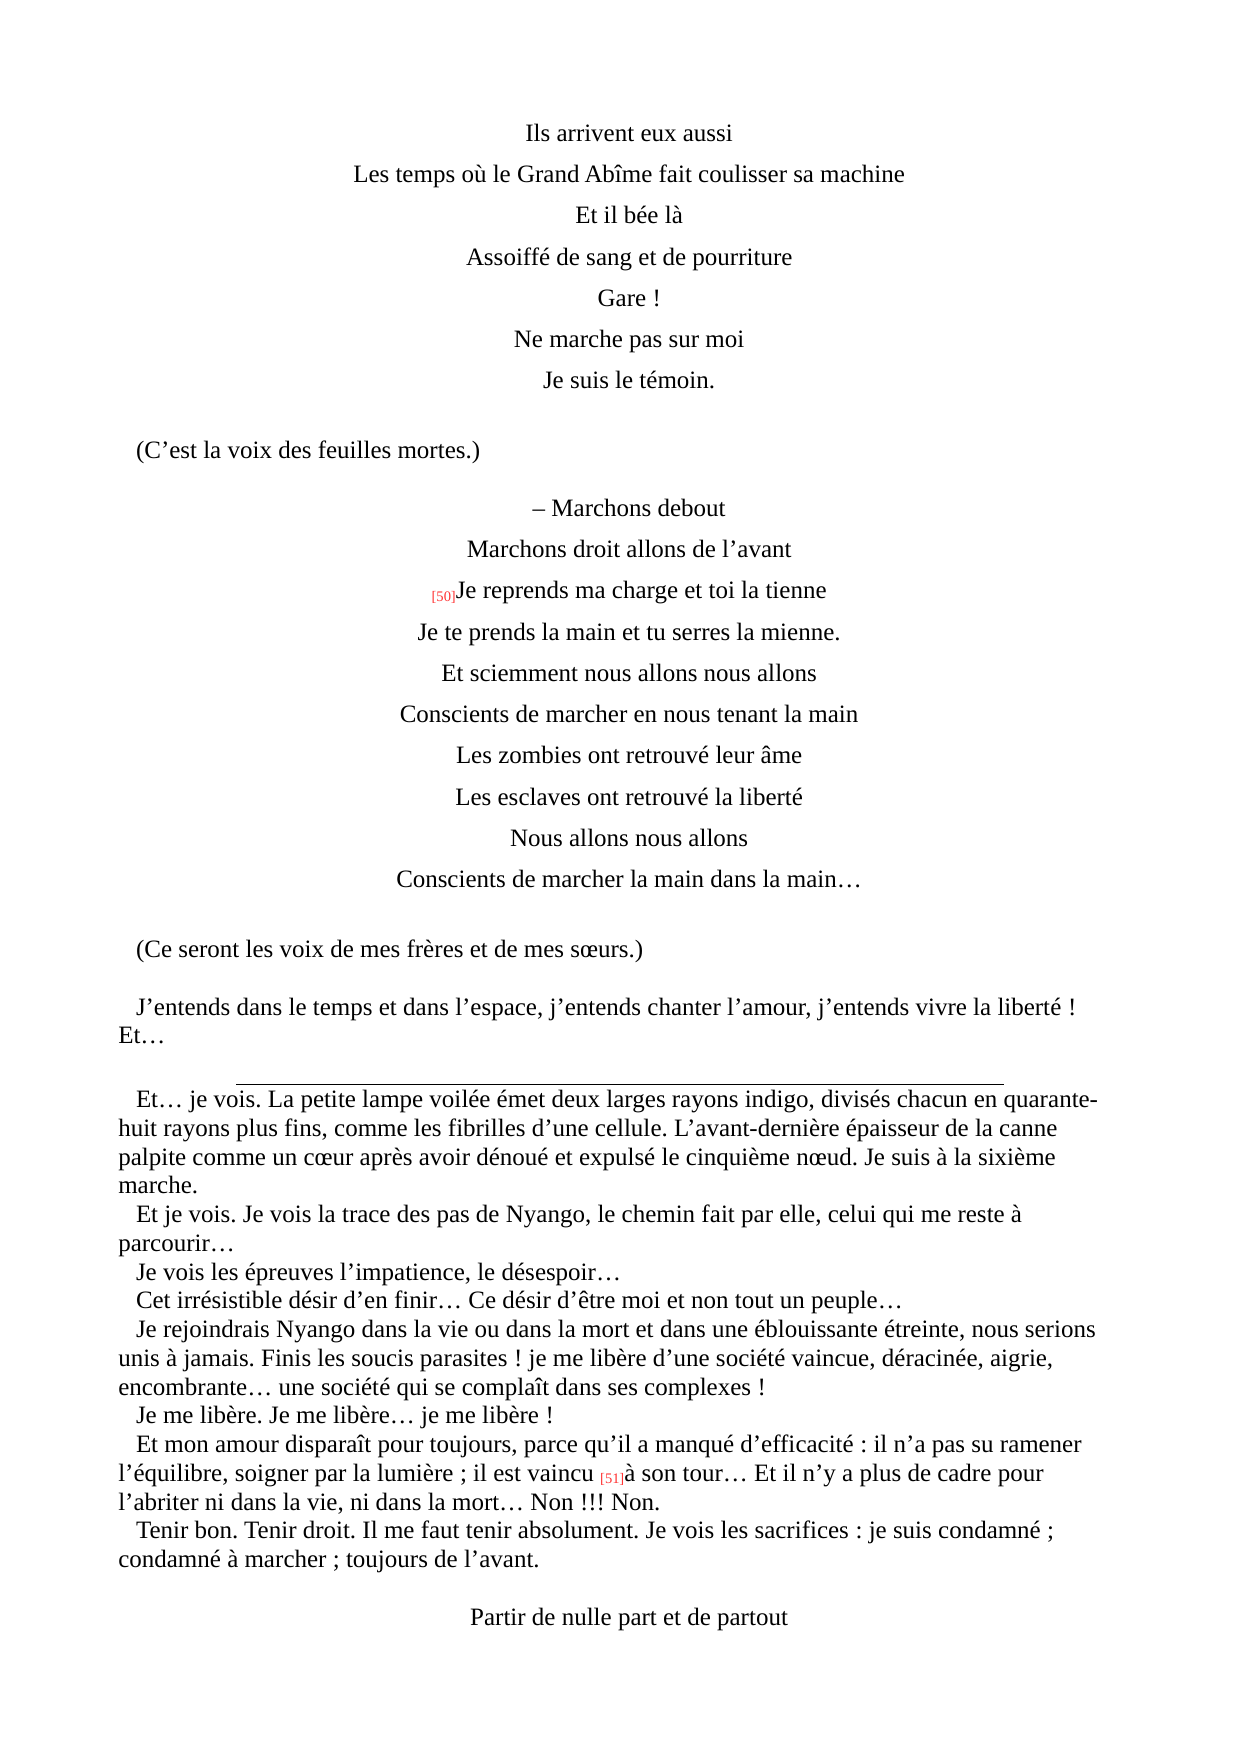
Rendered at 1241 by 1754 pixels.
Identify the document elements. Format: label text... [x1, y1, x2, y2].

text Conscients de marcher la main dans la main… [118, 864, 1122, 893]
text Les zombies ont retrouvé leur âme [118, 741, 1122, 769]
text (Ce seront les voix de mes frères et de mes sœurs.) [118, 934, 1122, 963]
text – Marchons debout [118, 493, 1122, 522]
text Je vois les épreuves l’impatience, le désespoir… [118, 1257, 1122, 1285]
text Et il bée là [118, 201, 1122, 229]
text Je me libère. Je me libère… je me libère ! [118, 1400, 1122, 1429]
text Gare ! [118, 283, 1122, 312]
text Je suis le témoin. [118, 366, 1122, 394]
text Et… je vois. La petite lampe voilée émet deux larges rayons indigo, divisés chacun en quarante-huit rayons plus fins, comme les fibrilles d’une cellule. L’avant-dernière épaisseur de la canne palpite comme un cœur après avoir dénoué et expulsé le cinquième nœud. Je suis à la sixième marche. [118, 1084, 1122, 1199]
text Tenir bon. Tenir droit. Il me faut tenir absolument. Je vois les sacrifices : je suis condamné ; condamné à marcher ; toujours de l’avant. [118, 1515, 1122, 1573]
text Et je vois. Je vois la trace des pas de Nyango, le chemin fait par elle, celui qui me reste à parcourir… [118, 1199, 1122, 1257]
text Assoiffé de sang et de pourriture [118, 242, 1122, 271]
text Conscients de marcher en nous tenant la main [118, 699, 1122, 728]
text Nous allons nous allons [118, 823, 1122, 852]
text J’entends dans le temps et dans l’espace, j’entends chanter l’amour, j’entends vivre la liberté ! Et… [118, 992, 1122, 1049]
text Les temps où le Grand Abîme fait coulisser sa machine [118, 159, 1122, 188]
text Je rejoindrais Nyango dans la vie ou dans la mort et dans une éblouissante étreinte, nous serions unis à jamais. Finis les soucis parasites ! je me libère d’une société vaincue, déracinée, aigrie, encombrante… une société qui se complaît dans ses complexes ! [118, 1314, 1122, 1400]
text Je te prends la main et tu serres la mienne. [118, 617, 1122, 646]
text Les esclaves ont retrouvé la liberté [118, 782, 1122, 811]
text Ils arrivent eux aussi [118, 118, 1122, 147]
text Ne marche pas sur moi [118, 324, 1122, 353]
text Et mon amour disparaît pour toujours, parce qu’il a manqué d’efficacité : il n’a pas su ramener l’équilibre, soigner par la lumière ; il est vaincu [51]à son tour… Et il n’y a plus de cadre pour l’abriter ni dans la vie, ni dans la mort… Non !!! Non. [118, 1429, 1122, 1515]
text Cet irrésistible désir d’en finir… Ce désir d’être moi et non tout un peuple… [118, 1285, 1122, 1314]
text Marchons droit allons de l’avant [118, 534, 1122, 563]
text Partir de nulle part et de partout [118, 1602, 1122, 1630]
text [50]Je reprends ma charge et toi la tienne [118, 576, 1122, 604]
text (C’est la voix des feuilles mortes.) [118, 436, 1122, 464]
text Et sciemment nous allons nous allons [118, 658, 1122, 687]
